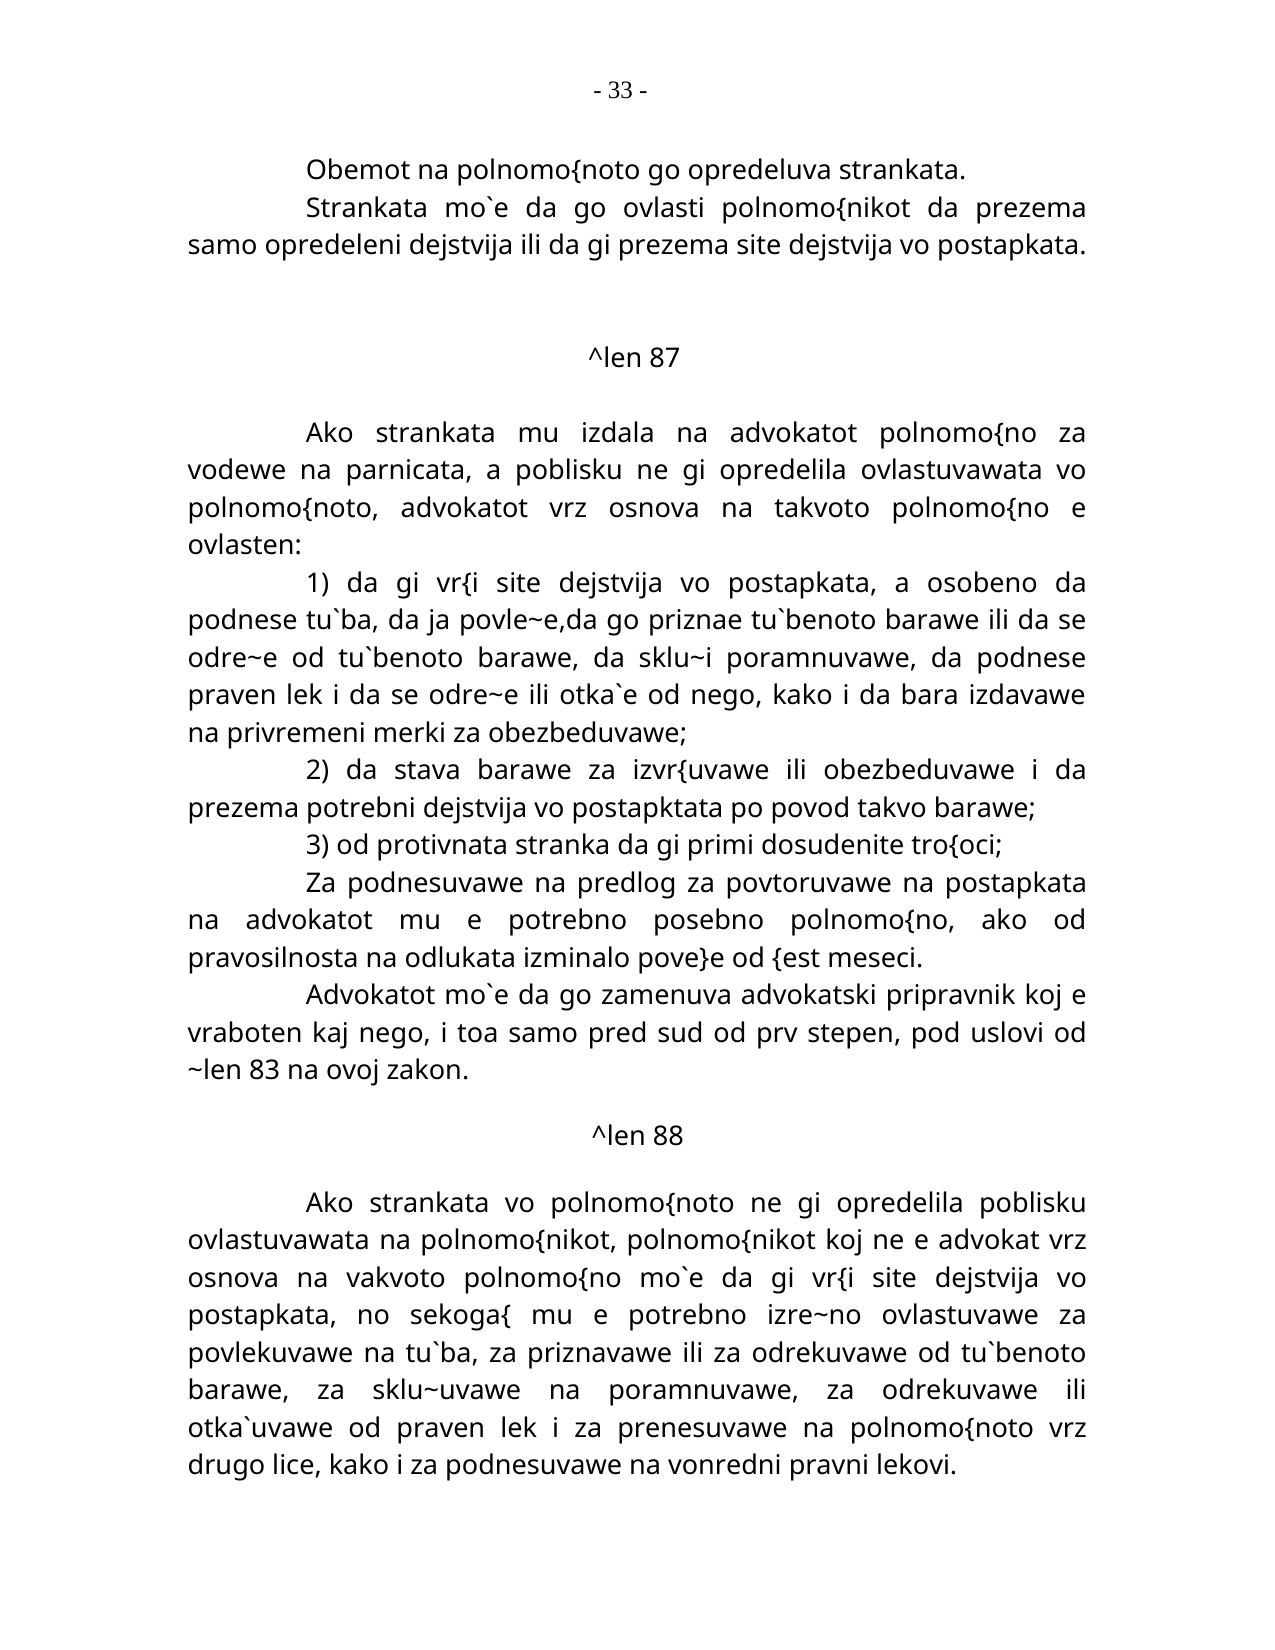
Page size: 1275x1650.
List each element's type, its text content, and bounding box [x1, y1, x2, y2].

text ^len 87 [187, 337, 1087, 375]
text ^len 88 [187, 1117, 1087, 1153]
text Advokatot mo`e da go zamenuva advokatski pripravnik koj e vraboten kaj nego, i toa samo pred sud od prv stepen, pod uslovi od ~len 83 na ovoj zakon. [187, 975, 1087, 1087]
text Strankata mo`e da go ovlasti polnomo{nikot da prezema samo opredeleni dejstvija ili da gi prezema site dejstvija vo postapkata. [187, 187, 1087, 262]
text 1) da gi vr{i site dejstvija vo postapkata, a osobeno da podnese tu`ba, da ja povle~e,da go priznae tu`benoto barawe ili da se odre~e od tu`benoto barawe, da sklu~i poramnuvawe, da podnese praven lek i da se odre~e ili otka`e od nego, kako i da bara izdavawe na privremeni merki za obezbeduvawe; [187, 562, 1087, 750]
text Ako strankata vo polnomo{noto ne gi opredelila poblisku ovlastuvawata na polnomo{nikot, polnomo{nikot koj ne e advokat vrz osnova na vakvoto polnomo{no mo`e da gi vr{i site dejstvija vo postapkata, no sekoga{ mu e potrebno izre~no ovlastuvawe za povlekuvawe na tu`ba, za priznavawe ili za odrekuvawe od tu`benoto barawe, za sklu~uvawe na poramnuvawe, za odrekuvawe ili otka`uvawe od praven lek i za prenesuvawe na polnomo{noto vrz drugo lice, kako i za podnesuvawe na vonredni pravni lekovi. [187, 1183, 1087, 1483]
text 2) da stava barawe za izvr{uvawe ili obezbeduvawe i da prezema potrebni dejstvija vo postapktata po povod takvo barawe; [187, 750, 1087, 825]
text Ako strankata mu izdala na advokatot polnomo{no za vodewe na parnicata, a poblisku ne gi opredelila ovlastuvawata vo polnomo{noto, advokatot vrz osnova na takvoto polnomo{no e ovlasten: [187, 412, 1087, 562]
text 3) od protivnata stranka da gi primi dosudenite tro{oci; [187, 825, 1087, 862]
text Za podnesuvawe na predlog za povtoruvawe na postapkata na advokatot mu e potrebno posebno polnomo{no, ako od pravosilnosta na odlukata izminalo pove}e od {est meseci. [187, 862, 1087, 975]
text Obemot na polnomo{noto go opredeluva strankata. [187, 150, 1087, 187]
